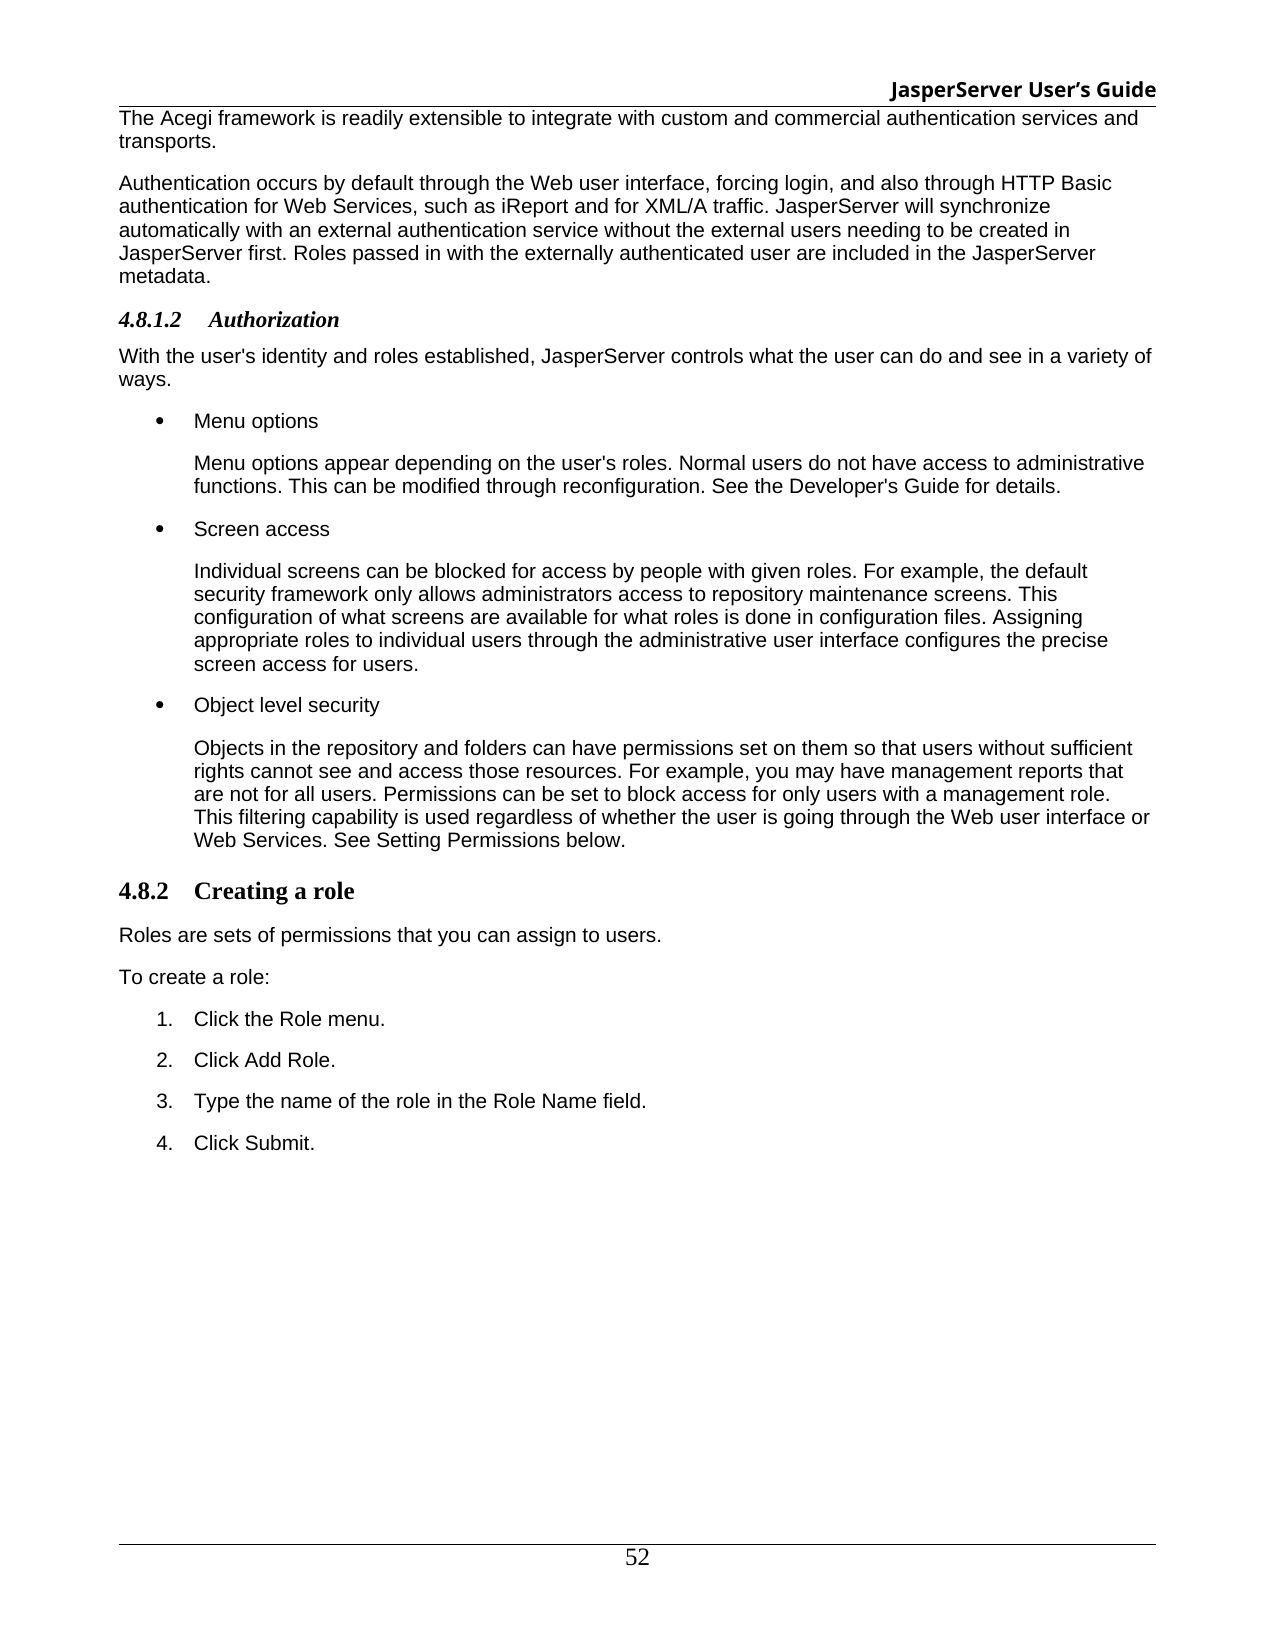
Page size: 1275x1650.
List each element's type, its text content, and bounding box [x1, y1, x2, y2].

list Menu options [156, 410, 1156, 433]
list Type the name of the role in the Role Name field. [156, 1090, 1156, 1113]
list Click the Role menu. [156, 1007, 1156, 1031]
text Authentication occurs by default through the Web user interface, forcing login, and also through HTTP Basic authentication for Web Services, such as iReport and for XML/A traffic. JasperServer will synchronize automatically with an external authentication service without the external users needing to be created in JasperServer first. Roles passed in with the externally authenticated user are included in the JasperServer metadata. [118, 172, 1156, 288]
text Objects in the repository and folders can have permissions set on them so that users without sufficient rights cannot see and access those resources. For example, you may have management reports that are not for all users. Permissions can be set to block access for only users with a management role. This filtering capability is used regardless of whether the user is going through the Web user interface or Web Services. See Setting Permissions below. [193, 736, 1156, 852]
text To create a role: [118, 966, 1156, 989]
text Menu options appear depending on the user's roles. Normal users do not have access to administrative functions. This can be modified through reconfiguration. See the Developer's Guide for details. [193, 452, 1156, 498]
text Roles are sets of permissions that you can assign to users. [118, 924, 1156, 947]
text With the user's identity and roles established, JasperServer controls what the user can do and see in a variety of ways. [118, 344, 1156, 391]
list Click Submit. [156, 1131, 1156, 1154]
list Click Add Role. [156, 1049, 1156, 1072]
subtitle Creating a role [118, 877, 1156, 905]
text The Acegi framework is readily extensible to integrate with custom and commercial authentication services and transports. [118, 107, 1156, 153]
list Screen access [156, 517, 1156, 540]
text Individual screens can be blocked for access by people with given roles. For example, the default security framework only allows administrators access to repository maintenance screens. This configuration of what screens are available for what roles is done in configuration files. Assigning appropriate roles to individual users through the administrative user interface configures the precise screen access for users. [193, 559, 1156, 675]
list Object level security [156, 694, 1156, 717]
subtitle Authorization [118, 307, 1156, 332]
